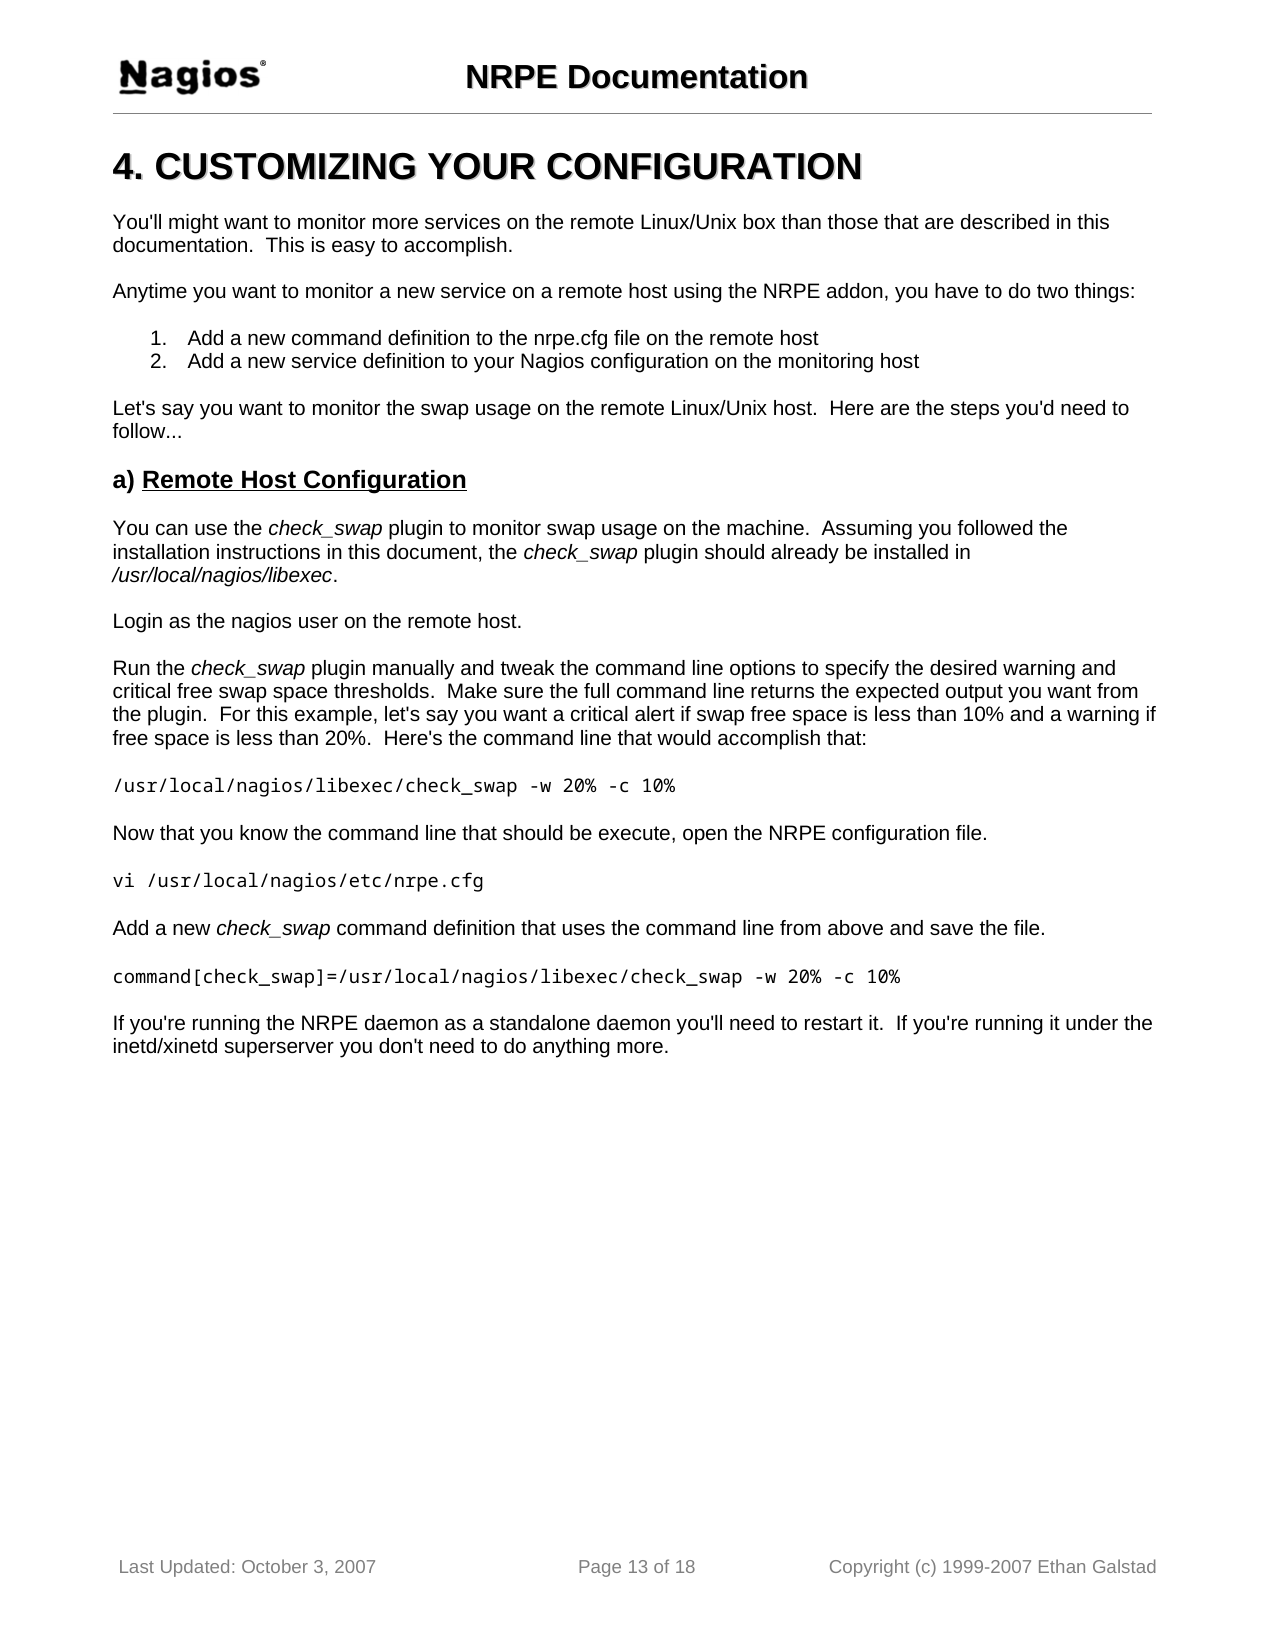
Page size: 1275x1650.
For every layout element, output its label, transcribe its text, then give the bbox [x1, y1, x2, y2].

text Now that you know the command line that should be execute, open the NRPE configuration file. [112, 821, 1162, 844]
text command[check_swap]=/usr/local/nagios/libexec/check_swap -w 20% -c 10% [112, 963, 1162, 988]
text a) Remote Host Configuration [112, 466, 1162, 494]
text Let's say you want to monitor the swap usage on the remote Linux/Unix host. Here are the steps you'd need to follow... [112, 396, 1162, 443]
text You can use the check_swap plugin to monitor swap usage on the machine. Assuming you followed the installation instructions in this document, the check_swap plugin should already be installed in /usr/local/nagios/libexec. [112, 517, 1162, 587]
list Add a new command definition to the nrpe.cfg file on the remote host [150, 326, 1162, 350]
text 4. CUSTOMIZING YOUR CONFIGURATION [112, 145, 1162, 187]
text /usr/local/nagios/libexec/check_swap -w 20% -c 10% [112, 773, 1162, 798]
text Run the check_swap plugin manually and tweak the command line options to specify the desired warning and critical free swap space thresholds. Make sure the full command line returns the expected output you want from the plugin. For this example, let's say you want a critical alert if swap free space is less than 10% and a warning if free space is less than 20%. Here's the command line that would accomplish that: [112, 656, 1162, 749]
text If you're running the NRPE daemon as a standalone daemon you'll need to restart it. If you're running it under the inetd/xinetd superserver you don't need to do anything more. [112, 1012, 1162, 1058]
list Add a new service definition to your Nagios configuration on the monitoring host [150, 350, 1162, 373]
text vi /usr/local/nagios/etc/nrpe.cfg [112, 868, 1162, 893]
text Login as the nagios user on the remote host. [112, 610, 1162, 633]
text You'll might want to monitor more services on the remote Linux/Unix box than those that are described in this documentation. This is easy to accomplish. [112, 210, 1162, 257]
text Anytime you want to monitor a new service on a remote host using the NRPE addon, you have to do two things: [112, 280, 1162, 303]
picture [118, 58, 268, 96]
text Add a new check_swap command definition that uses the command line from above and save the file. [112, 917, 1162, 940]
